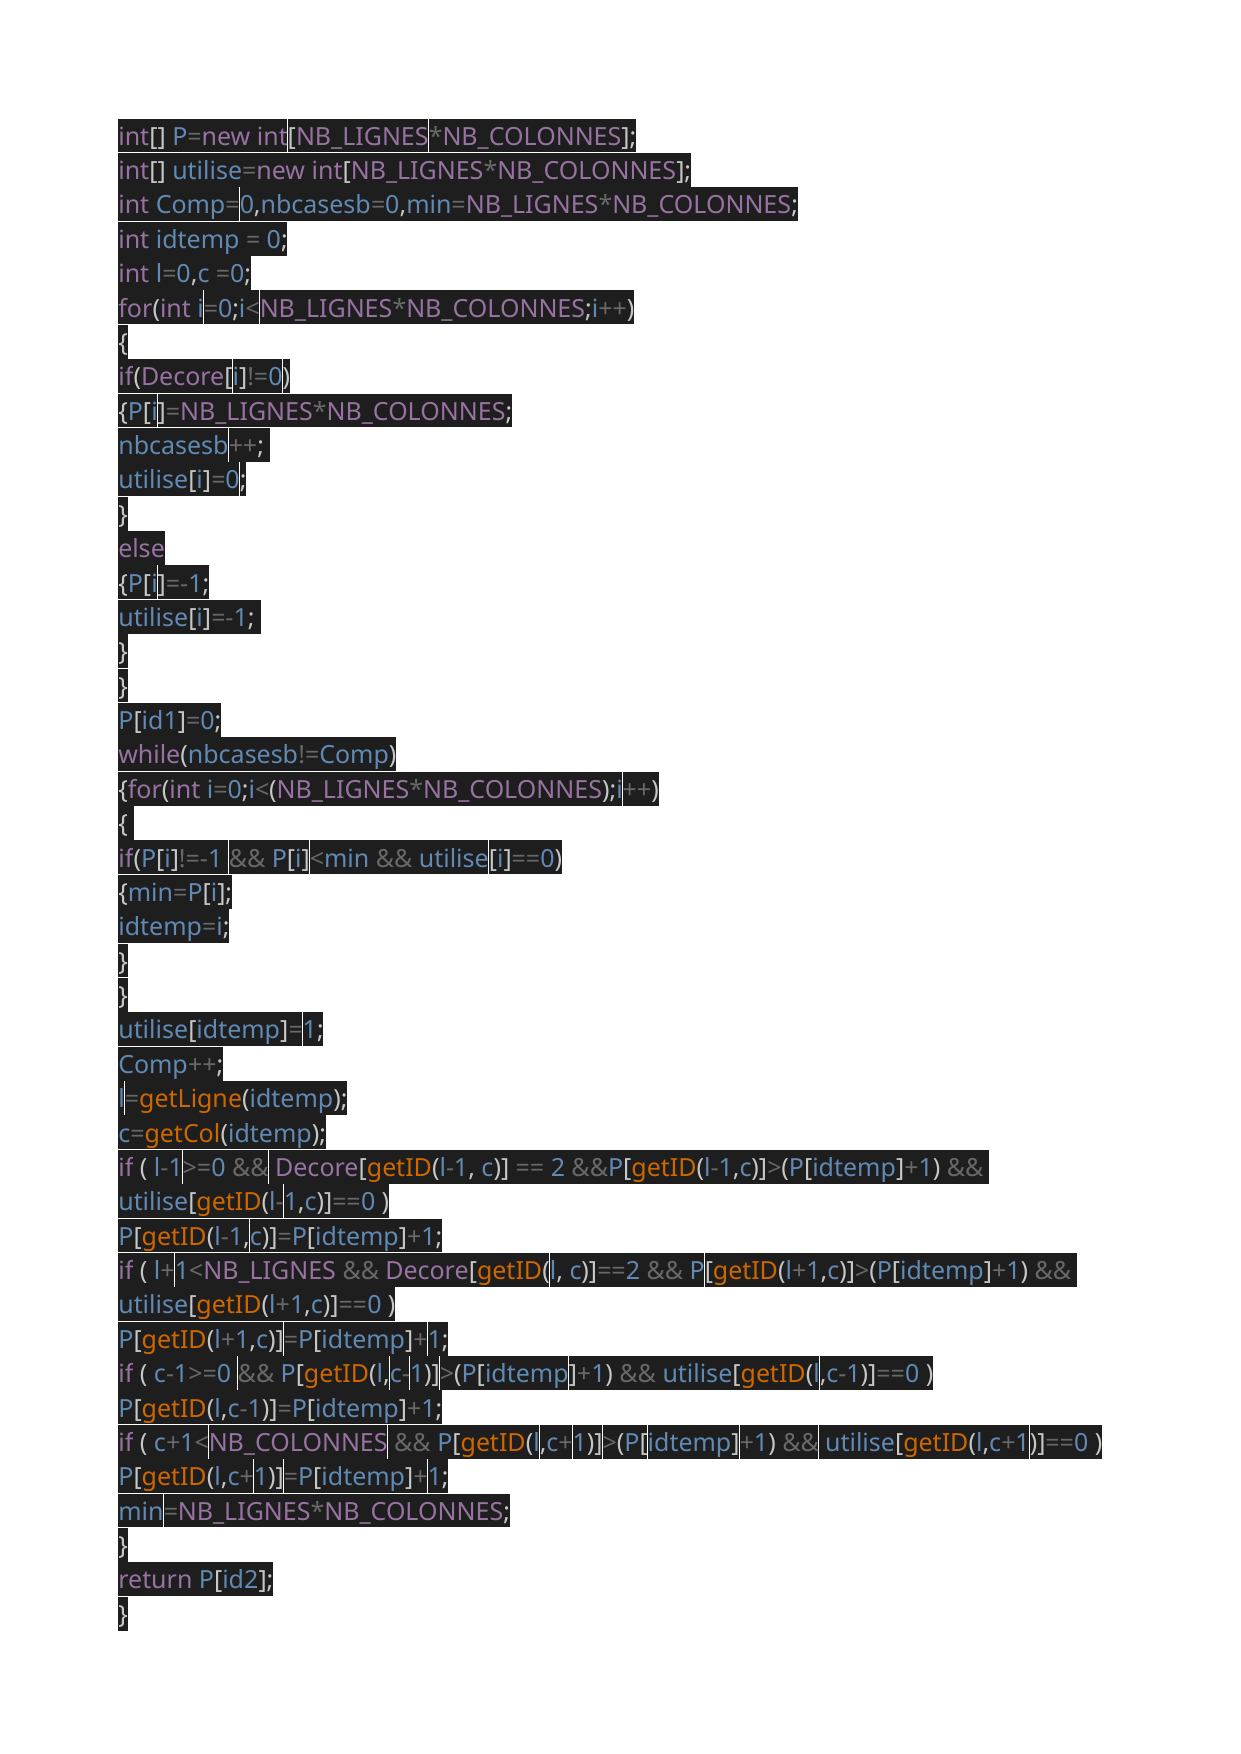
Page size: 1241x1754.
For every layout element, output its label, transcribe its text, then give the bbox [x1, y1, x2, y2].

text if ( l+1<NB_LIGNES && Decore[getID(l, c)]==2 && P[getID(l+1,c)]>(P[idtemp]+1) && utilise[getID(l+1,c)]==0 ) [118, 1252, 1122, 1321]
text P[id1]=0; [118, 702, 1122, 737]
text int l=0,c =0; [118, 256, 1122, 290]
text utilise[i]=-1; [118, 599, 1122, 634]
text int idtemp = 0; [118, 221, 1122, 256]
text idtemp=i; [118, 909, 1122, 943]
text {P[i]=-1; [118, 565, 1122, 599]
text P[getID(l,c-1)]=P[idtemp]+1; [118, 1390, 1122, 1424]
text int Comp=0,nbcasesb=0,min=NB_LIGNES*NB_COLONNES; [118, 187, 1122, 221]
text } [118, 1527, 1122, 1562]
text } [118, 943, 1122, 977]
text P[getID(l,c+1)]=P[idtemp]+1; [118, 1459, 1122, 1493]
text { [118, 324, 1122, 359]
text while(nbcasesb!=Comp) [118, 737, 1122, 771]
text } [118, 1596, 1122, 1631]
text } [118, 496, 1122, 531]
text if ( c-1>=0 && P[getID(l,c-1)]>(P[idtemp]+1) && utilise[getID(l,c-1)]==0 ) [118, 1356, 1122, 1390]
text if(P[i]!=-1 && P[i]<min && utilise[i]==0) [118, 840, 1122, 874]
text } [118, 668, 1122, 702]
text utilise[idtemp]=1; [118, 1012, 1122, 1046]
text if(Decore[i]!=0) [118, 359, 1122, 393]
text P[getID(l+1,c)]=P[idtemp]+1; [118, 1321, 1122, 1356]
text } [118, 634, 1122, 668]
text {for(int i=0;i<(NB_LIGNES*NB_COLONNES);i++) [118, 771, 1122, 806]
text Comp++; [118, 1046, 1122, 1081]
text if ( l-1>=0 && Decore[getID(l-1, c)] == 2 &&P[getID(l-1,c)]>(P[idtemp]+1) && utilise[getID(l-1,c)]==0 ) [118, 1149, 1122, 1218]
text {P[i]=NB_LIGNES*NB_COLONNES; [118, 393, 1122, 427]
text for(int i=0;i<NB_LIGNES*NB_COLONNES;i++) [118, 290, 1122, 324]
text utilise[i]=0; [118, 462, 1122, 496]
text {min=P[i]; [118, 874, 1122, 909]
text if ( c+1<NB_COLONNES && P[getID(l,c+1)]>(P[idtemp]+1) && utilise[getID(l,c+1)]==0 ) [118, 1424, 1122, 1459]
text else [118, 531, 1122, 565]
text int[] utilise=new int[NB_LIGNES*NB_COLONNES]; [118, 152, 1122, 187]
text min=NB_LIGNES*NB_COLONNES; [118, 1493, 1122, 1527]
text { [118, 806, 1122, 840]
text P[getID(l-1,c)]=P[idtemp]+1; [118, 1218, 1122, 1252]
text int[] P=new int[NB_LIGNES*NB_COLONNES]; [118, 118, 1122, 152]
text return P[id2]; [118, 1562, 1122, 1596]
text c=getCol(idtemp); [118, 1115, 1122, 1149]
text l=getLigne(idtemp); [118, 1081, 1122, 1115]
text } [118, 977, 1122, 1012]
text nbcasesb++; [118, 427, 1122, 462]
